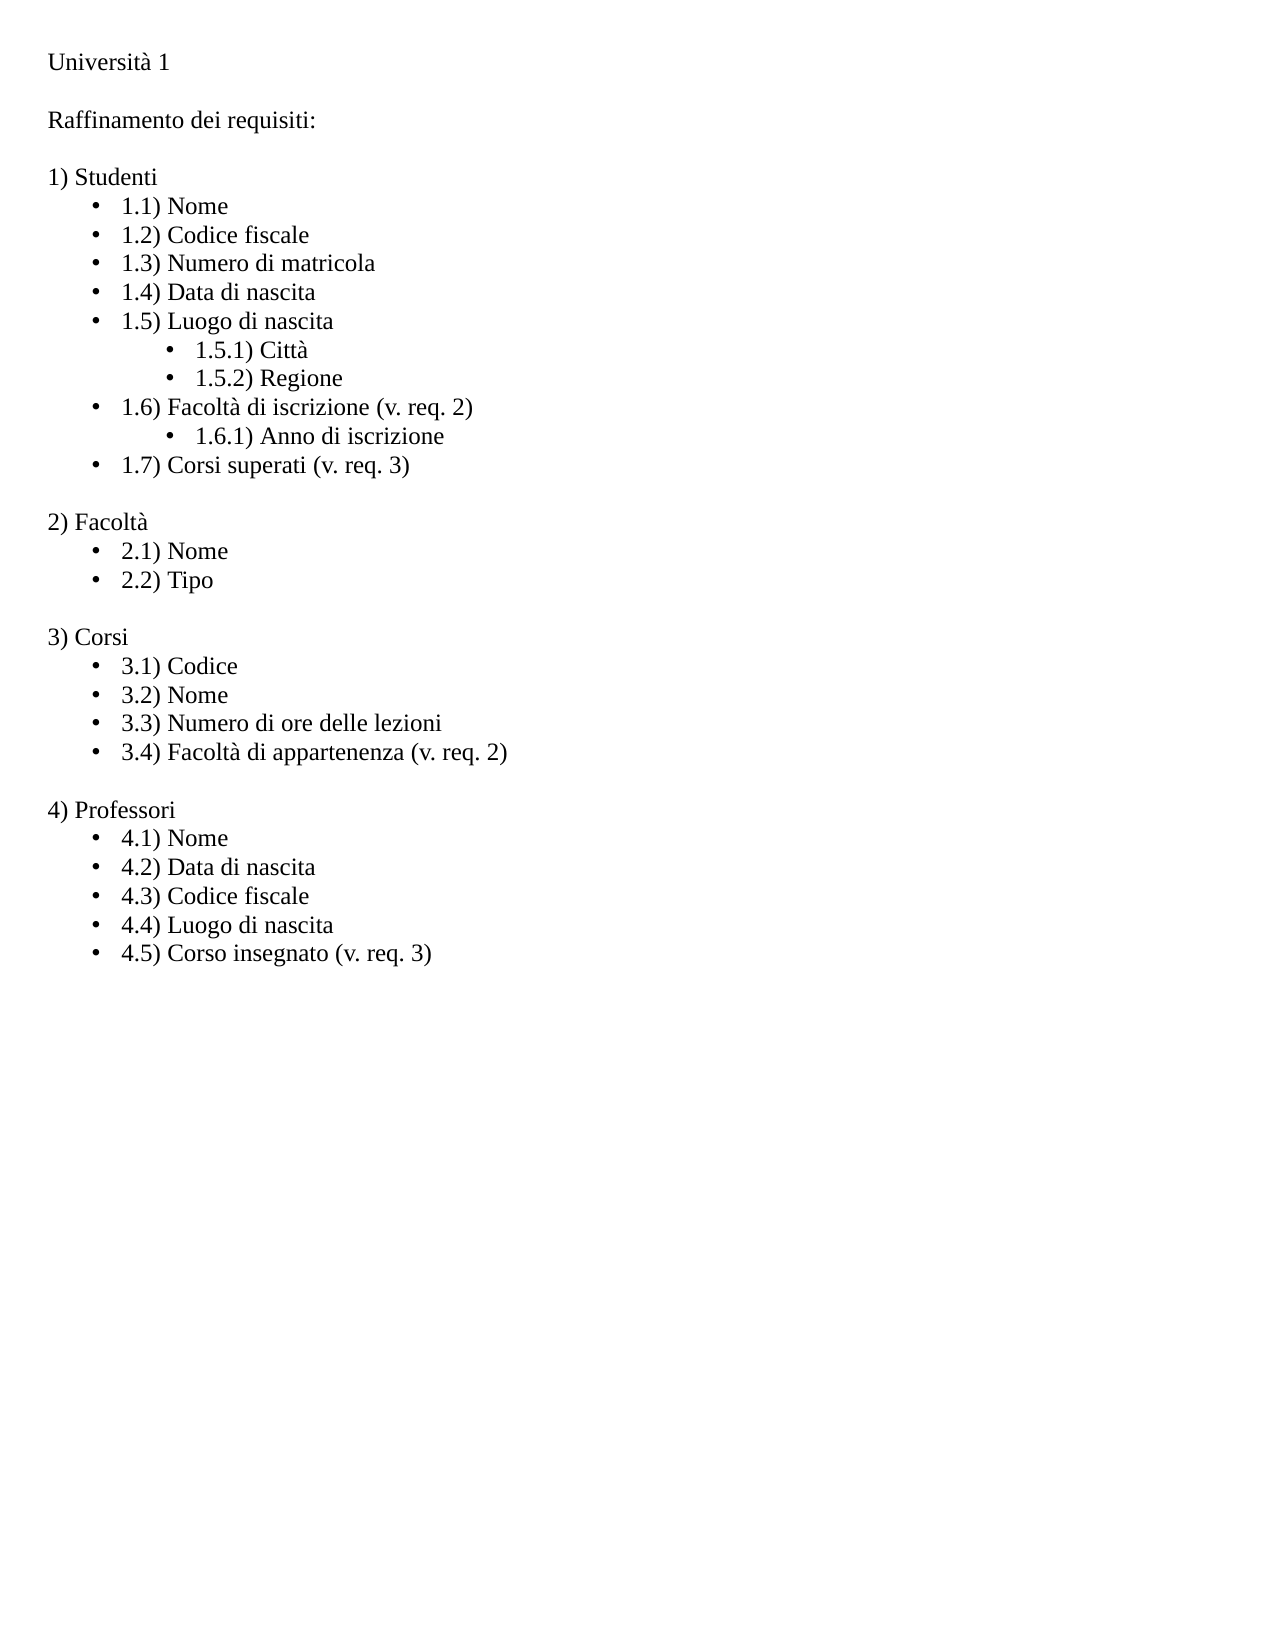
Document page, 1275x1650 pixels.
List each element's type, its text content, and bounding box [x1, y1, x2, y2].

list 1.7) Corsi superati (v. req. 3) [92, 450, 1228, 478]
list 1.3) Numero di matricola [92, 248, 1228, 277]
list 1.4) Data di nascita [92, 277, 1228, 306]
list 1.6.1) Anno di iscrizione [166, 421, 1228, 450]
list 2.1) Nome [92, 536, 1228, 565]
list 1.5) Luogo di nascita [92, 306, 1228, 335]
text 1) Studenti [47, 162, 1228, 191]
list 1.1) Nome [92, 191, 1228, 220]
list 3.4) Facoltà di appartenenza (v. req. 2) [92, 737, 1228, 766]
list 1.5.1) Città [166, 335, 1228, 363]
list 3.2) Nome [92, 680, 1228, 708]
text 2) Facoltà [47, 507, 1228, 536]
list 2.2) Tipo [92, 565, 1228, 593]
list 3.1) Codice [92, 651, 1228, 680]
list 3.3) Numero di ore delle lezioni [92, 708, 1228, 737]
list 4.5) Corso insegnato (v. req. 3) [92, 938, 1228, 967]
text 4) Professori [47, 795, 1228, 823]
list 4.1) Nome [92, 823, 1228, 852]
list 4.2) Data di nascita [92, 852, 1228, 881]
list 1.6) Facoltà di iscrizione (v. req. 2) [92, 392, 1228, 421]
list 1.5.2) Regione [166, 363, 1228, 392]
list 4.4) Luogo di nascita [92, 910, 1228, 938]
text Raffinamento dei requisiti: [47, 105, 1228, 133]
list 4.3) Codice fiscale [92, 881, 1228, 910]
text Università 1 [47, 47, 1228, 76]
list 1.2) Codice fiscale [92, 220, 1228, 248]
text 3) Corsi [47, 622, 1228, 651]
